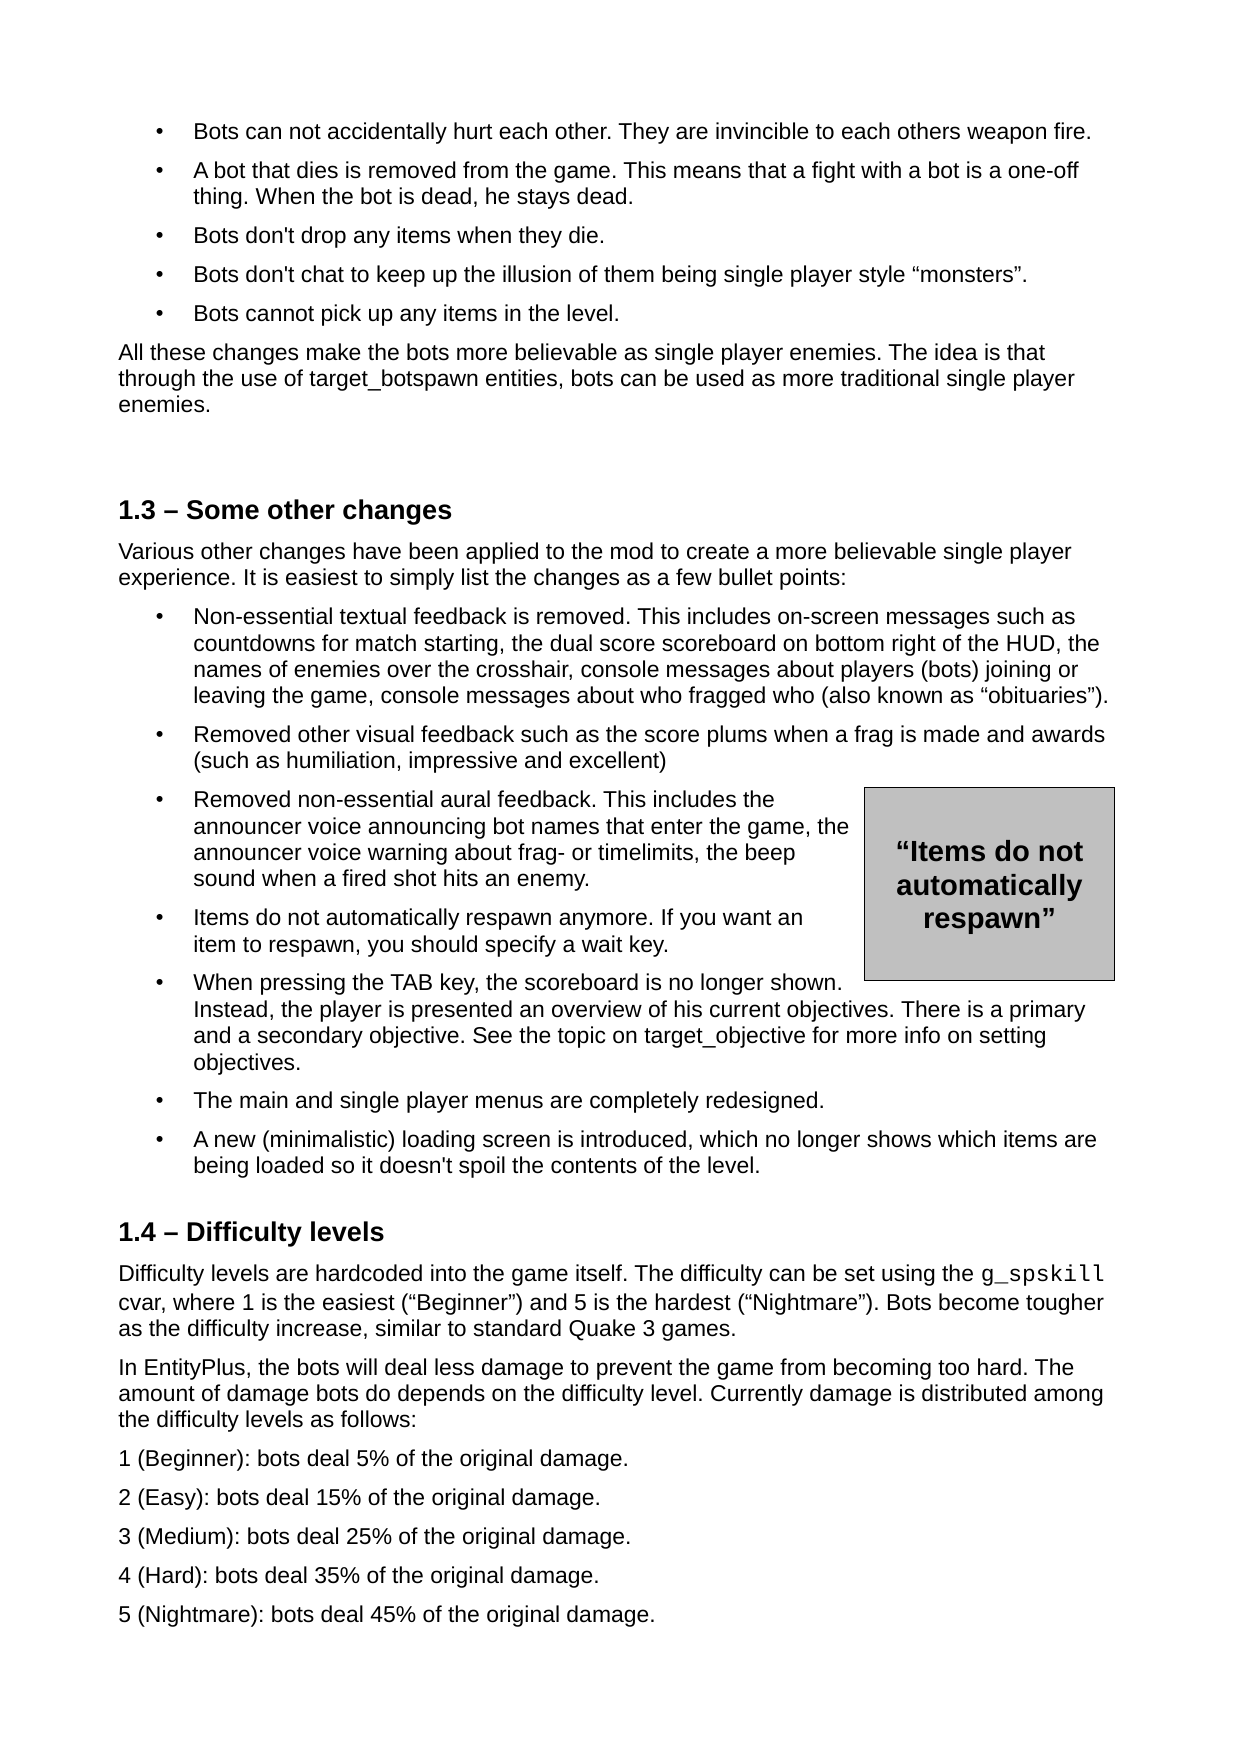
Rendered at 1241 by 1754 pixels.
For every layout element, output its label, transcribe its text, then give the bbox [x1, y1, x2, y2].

list Items do not automatically respawn anymore. If you want an item to respawn, you should specify a wait key. [156, 904, 864, 957]
list Bots cannot pick up any items in the level. [156, 300, 1122, 326]
text 4 (Hard): bots deal 35% of the original damage. [118, 1562, 1122, 1588]
subtitle 1.4 – Difficulty levels [118, 1216, 1122, 1248]
list Bots don't chat to keep up the illusion of them being single player style “monsters”. [156, 261, 1122, 287]
list Non-essential textual feedback is removed. This includes on-screen messages such as countdowns for match starting, the dual score scoreboard on bottom right of the HUD, the names of enemies over the crosshair, console messages about players (bots) joining or leaving the game, console messages about who fragged who (also known as “obituaries”). [156, 603, 1122, 708]
text 2 (Easy): bots deal 15% of the original damage. [118, 1484, 1122, 1510]
list The main and single player menus are completely redesigned. [156, 1087, 1122, 1114]
text All these changes make the bots more believable as single player enemies. The idea is that through the use of target_botspawn entities, bots can be used as more traditional single player enemies. [118, 339, 1122, 418]
text 1 (Beginner): bots deal 5% of the original damage. [118, 1445, 1122, 1472]
text Various other changes have been applied to the mod to create a more believable single player experience. It is easiest to simply list the changes as a few bullet points: [118, 538, 1122, 591]
list A new (minimalistic) loading screen is introduced, which no longer shows which items are being loaded so it doesn't spoil the contents of the level. [156, 1126, 1122, 1179]
list When pressing the TAB key, the scoreboard is no longer shown. Instead, the player is presented an overview of his current objectives. There is a primary and a secondary objective. See the topic on target_objective for more info on setting objectives. [156, 969, 1122, 1075]
text 3 (Medium): bots deal 25% of the original damage. [118, 1523, 1122, 1549]
text Difficulty levels are hardcoded into the game itself. The difficulty can be set using the g_spskill cvar, where 1 is the easiest (“Beginner”) and 5 is the hardest (“Nightmare”). Bots become tougher as the difficulty increase, similar to standard Quake 3 games. [118, 1260, 1122, 1341]
list Bots can not accidentally hurt each other. They are invincible to each others weapon fire. [156, 118, 1122, 144]
subtitle 1.3 – Some other changes [118, 494, 1122, 525]
text In EntityPlus, the bots will deal less damage to prevent the game from becoming too hard. The amount of damage bots do depends on the difficulty level. Currently damage is distributed among the difficulty levels as follows: [118, 1354, 1122, 1433]
list Removed other visual feedback such as the score plums when a frag is made and awards (such as humiliation, impressive and excellent) [156, 721, 1122, 774]
text 5 (Nightmare): bots deal 45% of the original damage. [118, 1601, 1122, 1627]
list A bot that dies is removed from the game. This means that a fight with a bot is a one-off thing. When the bot is dead, he stays dead. [156, 157, 1122, 210]
list Bots don't drop any items when they die. [156, 222, 1122, 248]
list Removed non-essential aural feedback. This includes the announcer voice announcing bot names that enter the game, the announcer voice warning about frag- or timelimits, the beep sound when a fired shot hits an enemy. [156, 786, 1122, 892]
